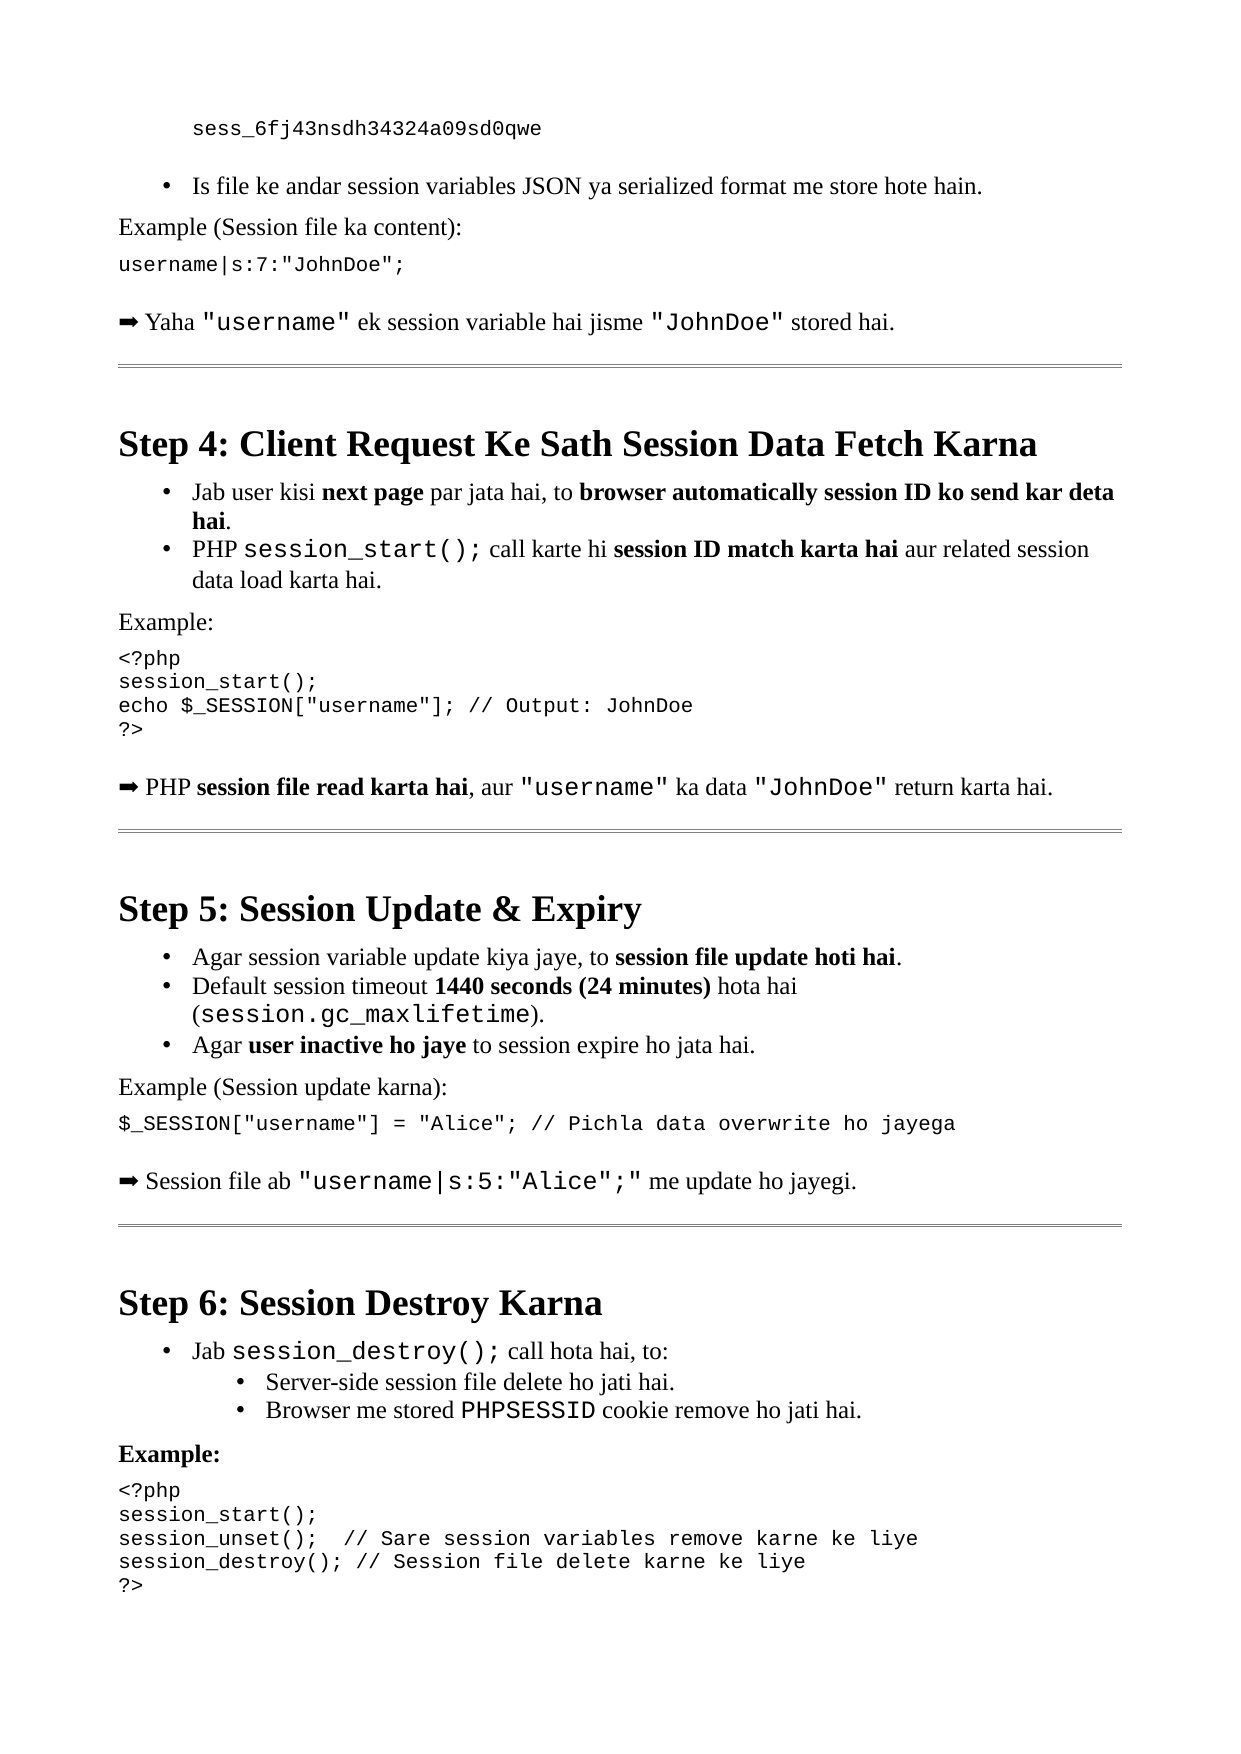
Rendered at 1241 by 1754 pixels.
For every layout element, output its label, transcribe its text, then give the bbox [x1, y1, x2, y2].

text $_SESSION["username"] = "Alice"; // Pichla data overwrite ho jayega [118, 1113, 1122, 1136]
list Jab user kisi next page par jata hai, to browser automatically session ID ko send kar deta hai. [162, 477, 1122, 534]
list Agar user inactive ho jaye to session expire ho jata hai. [162, 1030, 1122, 1059]
list Is file ke andar session variables JSON ya serialized format me store hote hain. [162, 171, 1122, 200]
text <?php [118, 648, 1122, 671]
text ?> [118, 719, 1122, 742]
subtitle Step 4: Client Request Ke Sath Session Data Fetch Karna [118, 421, 1122, 464]
text session_unset(); // Sare session variables remove karne ke liye [118, 1527, 1122, 1551]
text session_destroy(); // Session file delete karne ke liye [118, 1551, 1122, 1575]
text Example: [118, 607, 1122, 635]
text ?> [118, 1575, 1122, 1598]
list sess_6fj43nsdh34324a09sd0qwe [162, 118, 1122, 142]
list Server-side session file delete ho jati hai. [236, 1367, 1122, 1396]
subtitle Step 6: Session Destroy Karna [118, 1280, 1122, 1323]
text session_start(); [118, 671, 1122, 695]
list Default session timeout 1440 seconds (24 minutes) hota hai (session.gc_maxlifetime). [162, 971, 1122, 1030]
list Jab session_destroy(); call hota hai, to: [162, 1336, 1122, 1367]
text Example (Session file ka content): [118, 212, 1122, 241]
list Browser me stored PHPSESSID cookie remove ho jati hai. [236, 1396, 1122, 1426]
text username|s:7:"JohnDoe"; [118, 254, 1122, 277]
text ➡️ Yaha "username" ek session variable hai jisme "JohnDoe" stored hai. [118, 307, 1122, 338]
text echo $_SESSION["username"]; // Output: JohnDoe [118, 695, 1122, 719]
list Agar session variable update kiya jaye, to session file update hoti hai. [162, 942, 1122, 971]
text Example (Session update karna): [118, 1072, 1122, 1100]
list PHP session_start(); call karte hi session ID match karta hai aur related session data load karta hai. [162, 534, 1122, 594]
text <?php [118, 1480, 1122, 1504]
text ➡️ Session file ab "username|s:5:"Alice";" me update ho jayegi. [118, 1166, 1122, 1197]
text Example: [118, 1439, 1122, 1468]
text session_start(); [118, 1504, 1122, 1527]
text ➡️ PHP session file read karta hai, aur "username" ka data "JohnDoe" return karta hai. [118, 772, 1122, 803]
subtitle Step 5: Session Update & Expiry [118, 886, 1122, 929]
